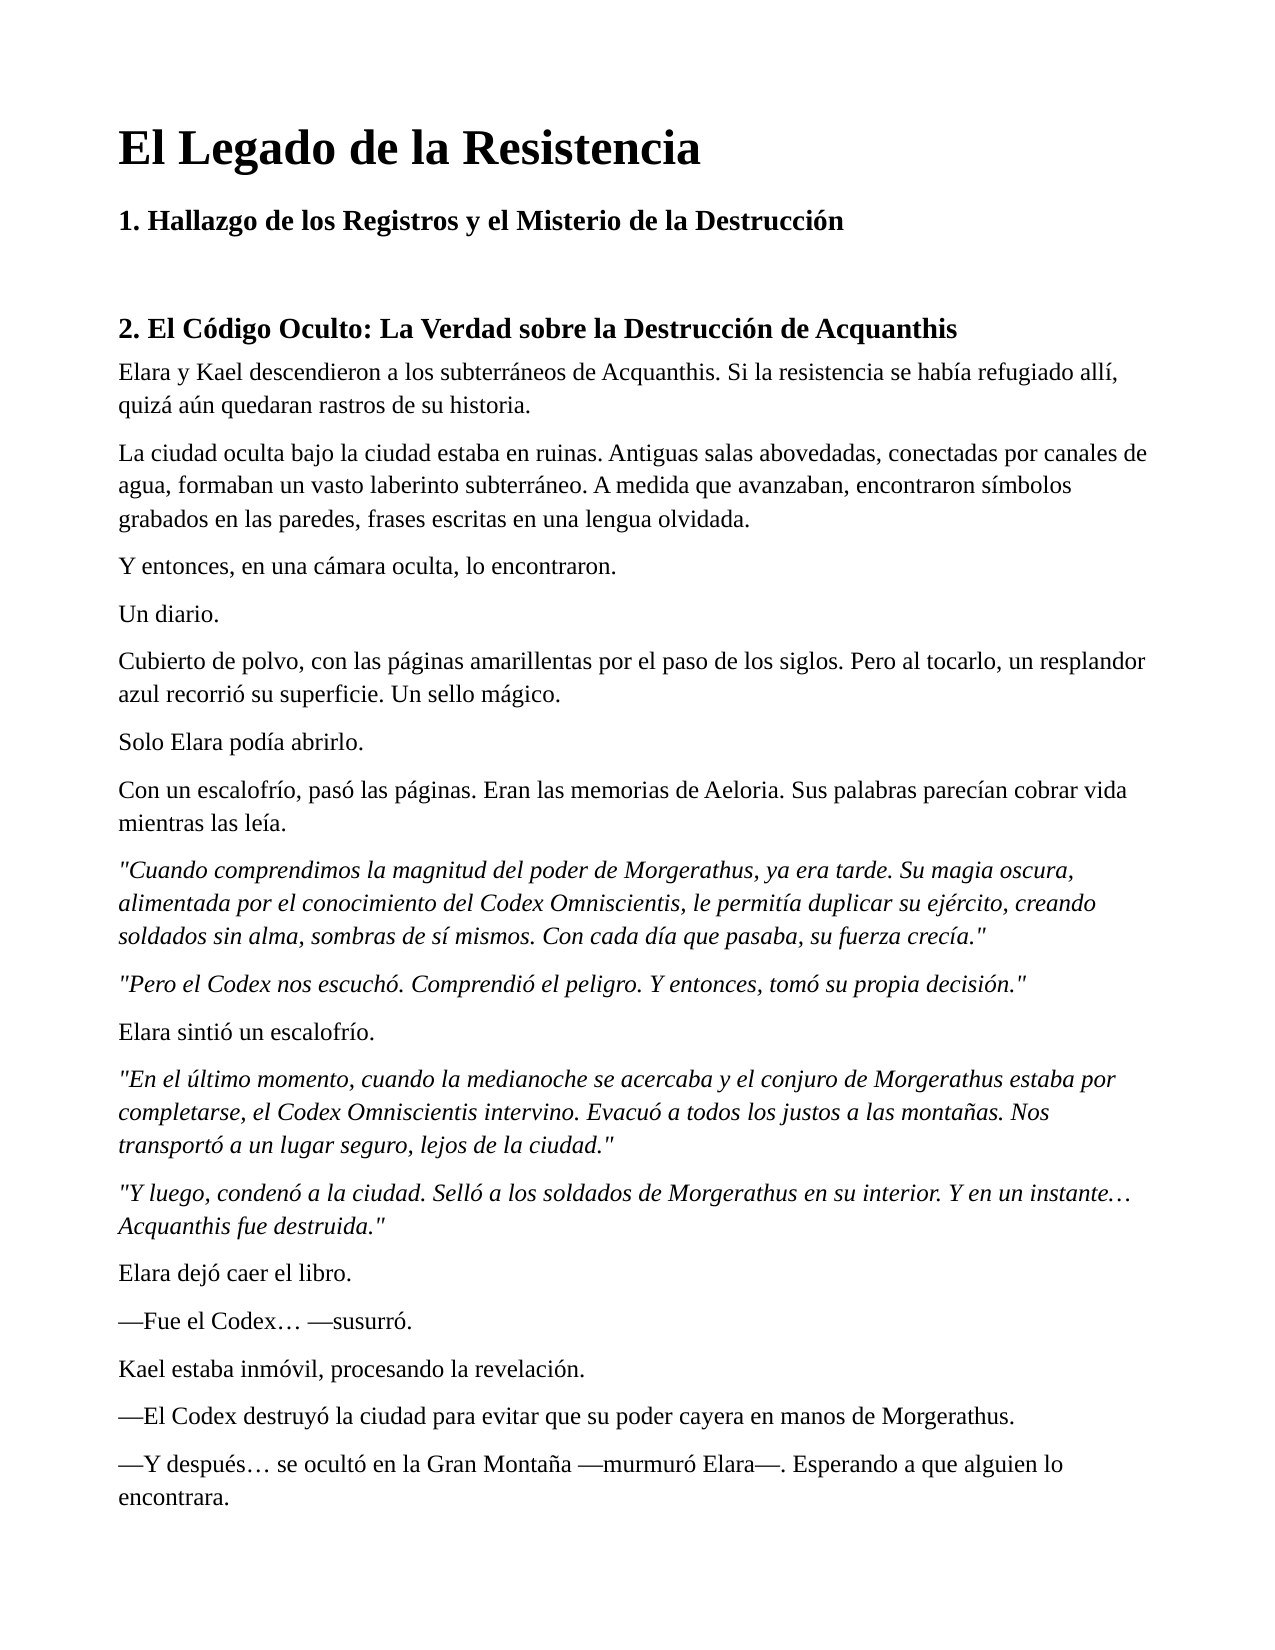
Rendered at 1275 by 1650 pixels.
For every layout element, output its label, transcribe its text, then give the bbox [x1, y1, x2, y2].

subtitle 2. El Código Oculto: La Verdad sobre la Destrucción de Acquanthis [118, 311, 1157, 344]
text "Pero el Codex nos escuchó. Comprendió el peligro. Y entonces, tomó su propia decisión." [118, 969, 1157, 998]
text —Y después… se ocultó en la Gran Montaña —murmuró Elara—. Esperando a que alguien lo encontrara. [118, 1449, 1157, 1511]
text Solo Elara podía abrirlo. [118, 727, 1157, 756]
text —El Codex destruyó la ciudad para evitar que su poder cayera en manos de Morgerathus. [118, 1401, 1157, 1430]
text Elara dejó caer el libro. [118, 1258, 1157, 1287]
text Y entonces, en una cámara oculta, lo encontraron. [118, 551, 1157, 580]
text Elara y Kael descendieron a los subterráneos de Acquanthis. Si la resistencia se había refugiado allí, quizá aún quedaran rastros de su historia. [118, 357, 1157, 419]
text "En el último momento, cuando la medianoche se acercaba y el conjuro de Morgerathus estaba por completarse, el Codex Omniscientis intervino. Evacuó a todos los justos a las montañas. Nos transportó a un lugar seguro, lejos de la ciudad." [118, 1064, 1157, 1159]
text "Cuando comprendimos la magnitud del poder de Morgerathus, ya era tarde. Su magia oscura, alimentada por el conocimiento del Codex Omniscientis, le permitía duplicar su ejército, creando soldados sin alma, sombras de sí mismos. Con cada día que pasaba, su fuerza crecía." [118, 855, 1157, 950]
text "Y luego, condenó a la ciudad. Selló a los soldados de Morgerathus en su interior. Y en un instante… Acquanthis fue destruida." [118, 1178, 1157, 1239]
text Un diario. [118, 599, 1157, 628]
text Elara sintió un escalofrío. [118, 1017, 1157, 1045]
text Kael estaba inmóvil, procesando la revelación. [118, 1354, 1157, 1382]
subtitle 1. Hallazgo de los Registros y el Misterio de la Destrucción [118, 203, 1157, 236]
text Con un escalofrío, pasó las páginas. Eran las memorias de Aeloria. Sus palabras parecían cobrar vida mientras las leía. [118, 775, 1157, 836]
text Cubierto de polvo, con las páginas amarillentas por el paso de los siglos. Pero al tocarlo, un resplandor azul recorrió su superficie. Un sello mágico. [118, 646, 1157, 708]
text —Fue el Codex… —susurró. [118, 1306, 1157, 1335]
text La ciudad oculta bajo la ciudad estaba en ruinas. Antiguas salas abovedadas, conectadas por canales de agua, formaban un vasto laberinto subterráneo. A medida que avanzaban, encontraron símbolos grabados en las paredes, frases escritas en una lengua olvidada. [118, 438, 1157, 532]
subtitle El Legado de la Resistencia [118, 118, 1157, 176]
